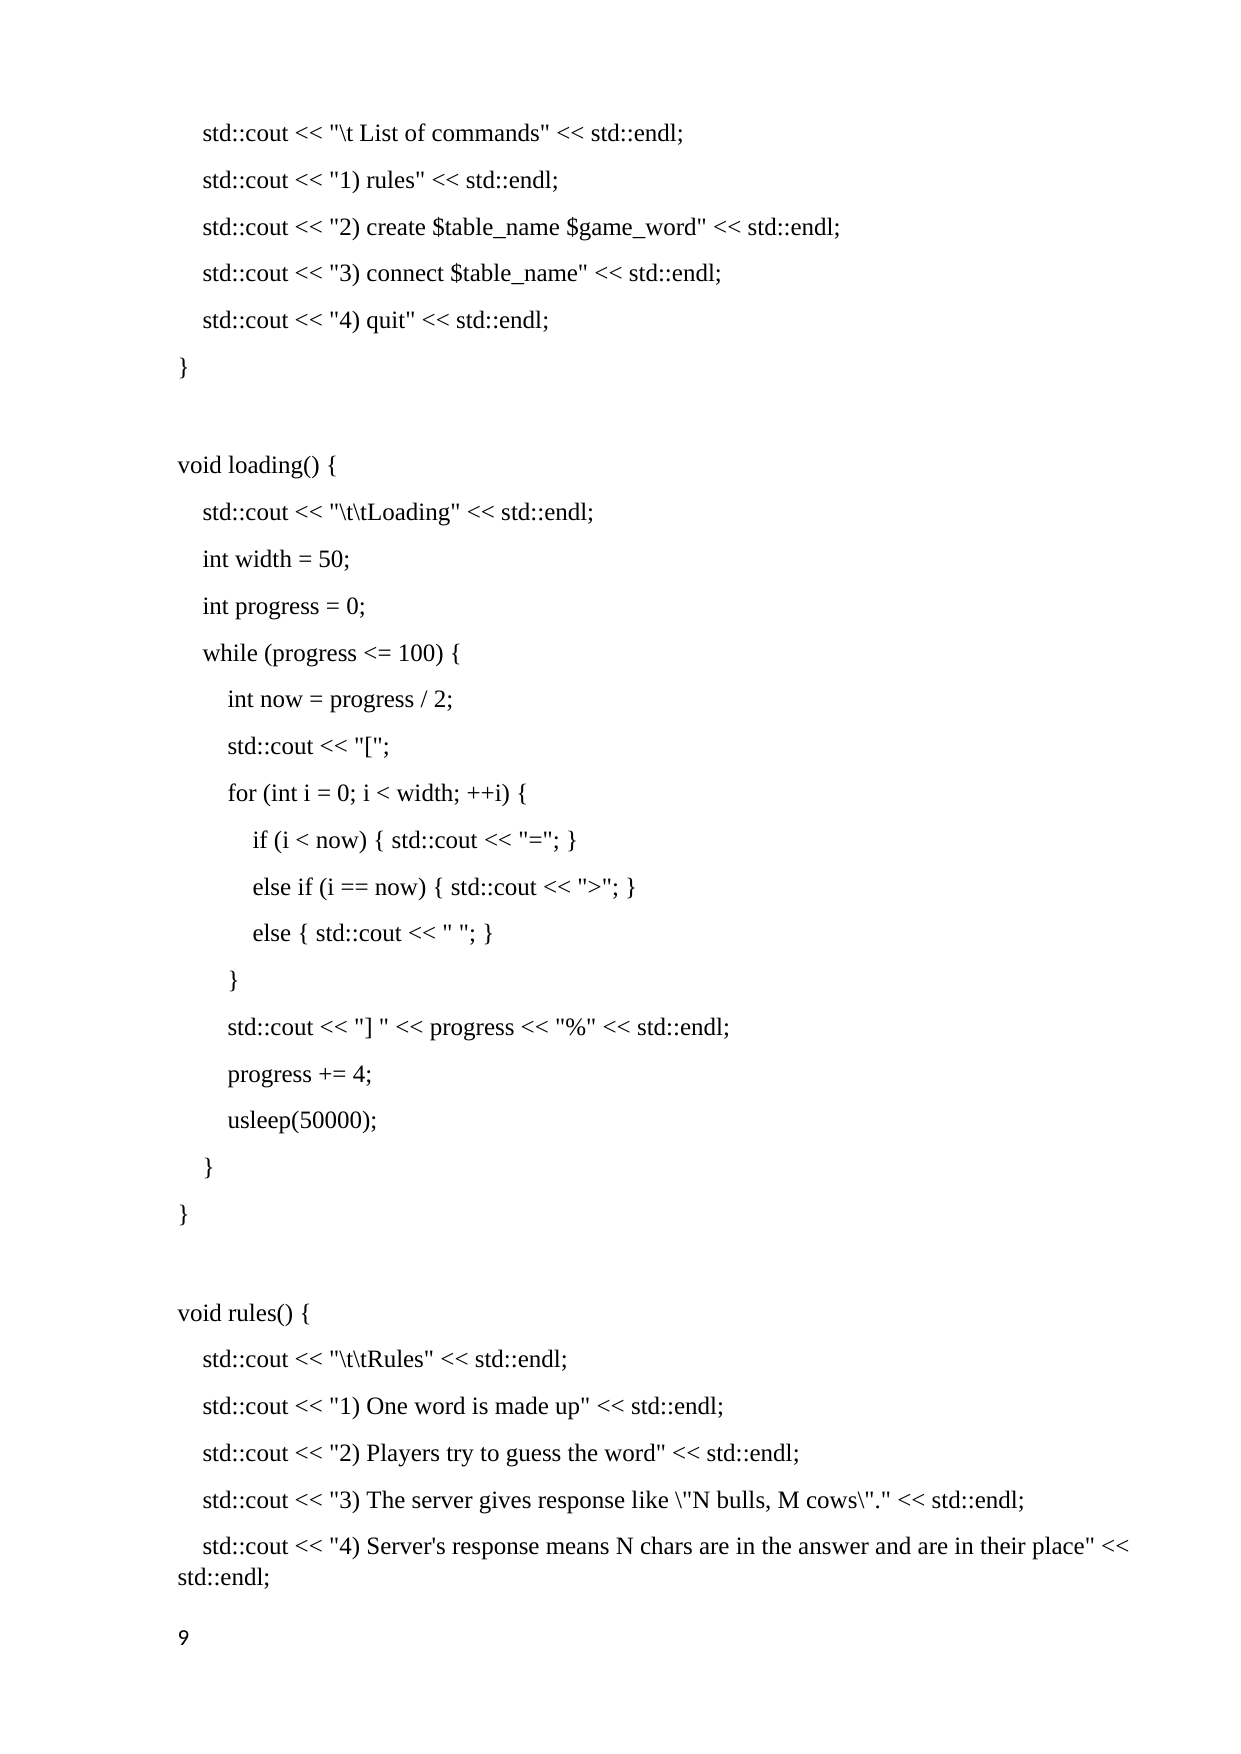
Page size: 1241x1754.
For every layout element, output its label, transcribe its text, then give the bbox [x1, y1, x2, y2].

text } [177, 1199, 1152, 1228]
text for (int i = 0; i < width; ++i) { [177, 778, 1152, 807]
text } [177, 352, 1152, 381]
text std::cout << "4) quit" << std::endl; [177, 305, 1152, 334]
text while (progress <= 100) { [177, 638, 1152, 666]
text progress += 4; [177, 1059, 1152, 1087]
text std::cout << "\t List of commands" << std::endl; [177, 118, 1152, 147]
text std::cout << "3) The server gives response like \"N bulls, M cows\"." << std::endl; [177, 1485, 1152, 1513]
text usleep(50000); [177, 1105, 1152, 1134]
text std::cout << "1) One word is made up" << std::endl; [177, 1391, 1152, 1420]
text std::cout << "4) Server's response means N chars are in the answer and are in their place" << std::endl; [177, 1531, 1152, 1590]
text int now = progress / 2; [177, 684, 1152, 713]
text else if (i == now) { std::cout << ">"; } [177, 872, 1152, 900]
text std::cout << "3) connect $table_name" << std::endl; [177, 258, 1152, 287]
text } [177, 965, 1152, 994]
text std::cout << "1) rules" << std::endl; [177, 165, 1152, 194]
text int width = 50; [177, 544, 1152, 573]
text std::cout << "\t\tRules" << std::endl; [177, 1344, 1152, 1373]
text else { std::cout << " "; } [177, 918, 1152, 947]
text } [177, 1152, 1152, 1181]
text std::cout << "["; [177, 731, 1152, 760]
text std::cout << "] " << progress << "%" << std::endl; [177, 1012, 1152, 1041]
text void rules() { [177, 1298, 1152, 1326]
text std::cout << "2) create $table_name $game_word" << std::endl; [177, 212, 1152, 240]
text int progress = 0; [177, 591, 1152, 620]
text std::cout << "\t\tLoading" << std::endl; [177, 497, 1152, 526]
text if (i < now) { std::cout << "="; } [177, 825, 1152, 853]
text std::cout << "2) Players try to guess the word" << std::endl; [177, 1438, 1152, 1467]
text void loading() { [177, 451, 1152, 479]
